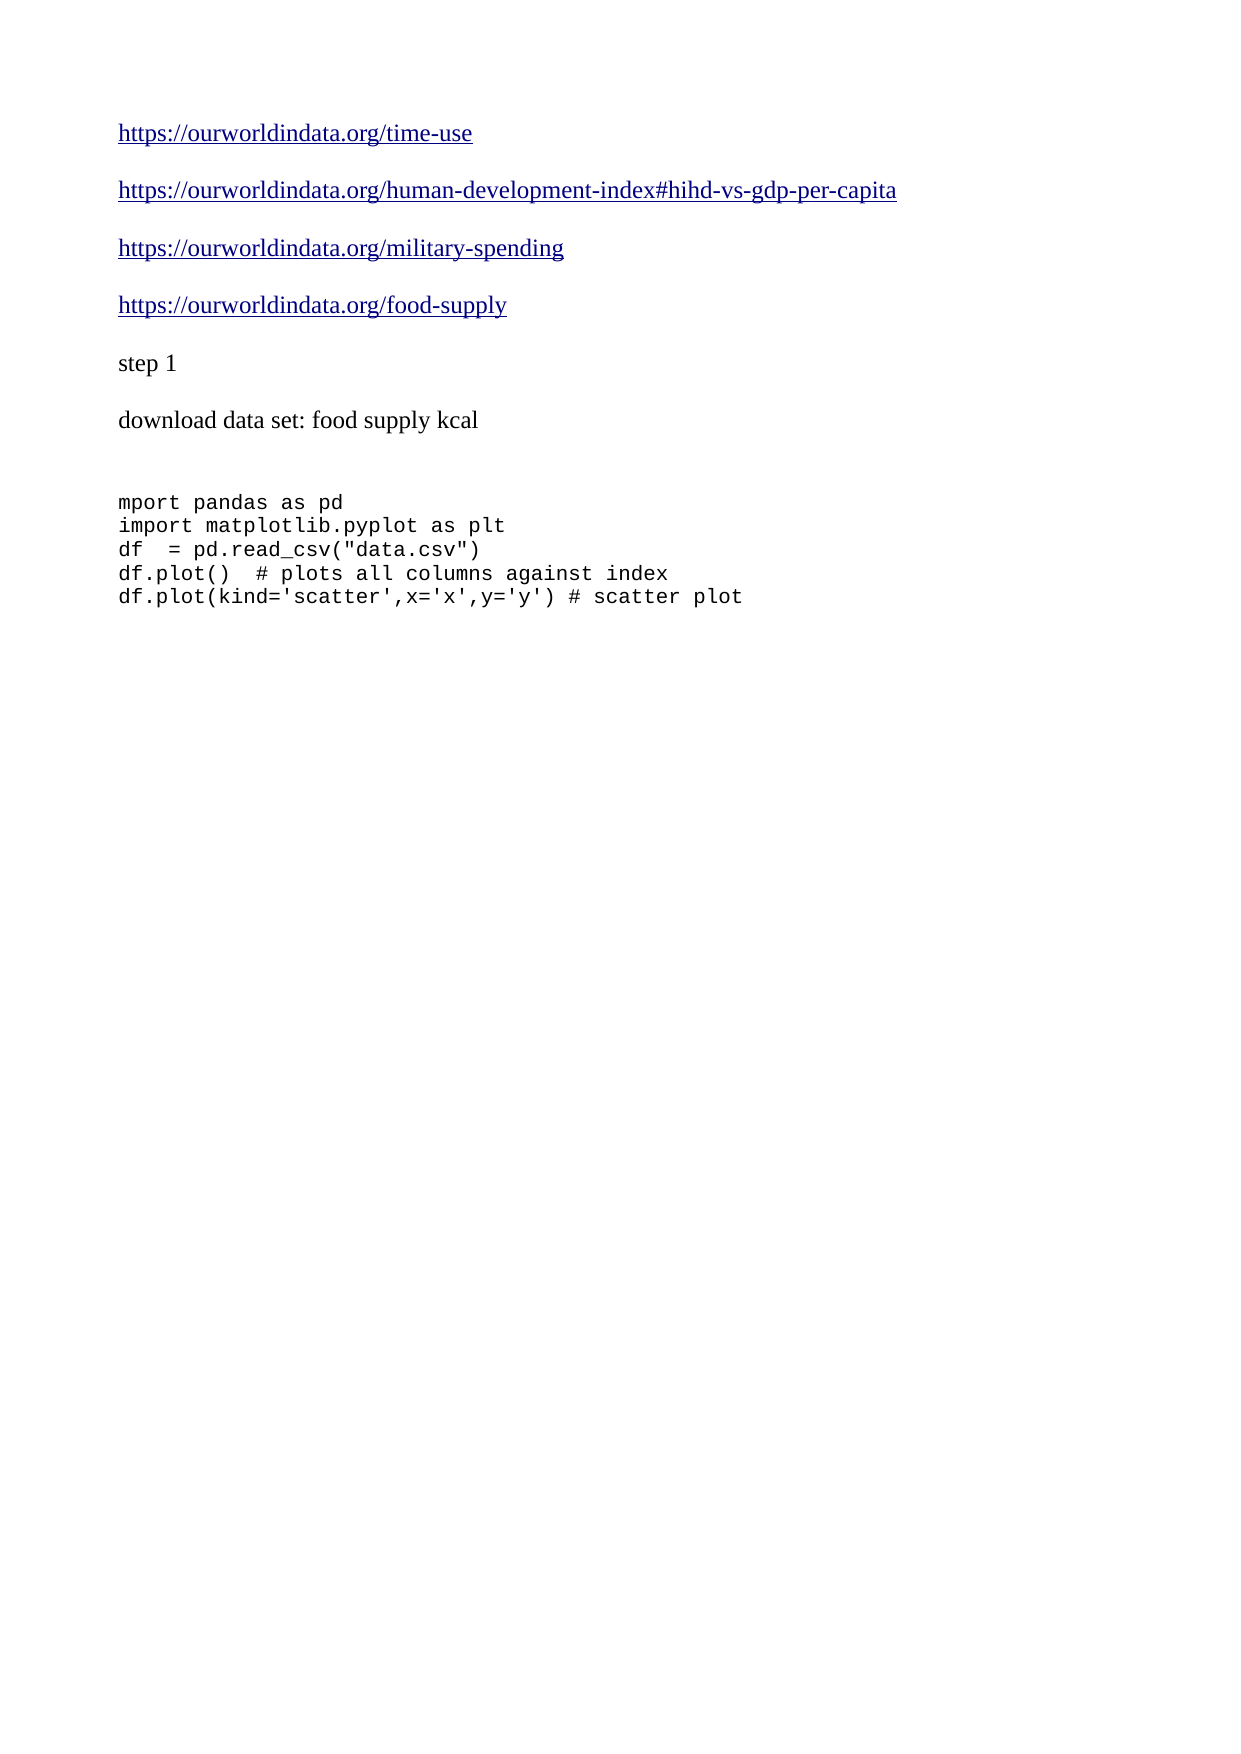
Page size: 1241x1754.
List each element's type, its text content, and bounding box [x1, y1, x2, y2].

text df.plot() # plots all columns against index [118, 563, 1122, 586]
text https://ourworldindata.org/time-use [118, 118, 1122, 147]
text https://ourworldindata.org/military-spending [118, 233, 1122, 262]
text mport pandas as pd [118, 492, 1122, 516]
text import matplotlib.pyplot as plt [118, 516, 1122, 539]
text download data set: food supply kcal [118, 406, 1122, 434]
text df.plot(kind='scatter',x='x',y='y') # scatter plot [118, 586, 1122, 610]
text step 1 [118, 348, 1122, 377]
text https://ourworldindata.org/human-development-index#hihd-vs-gdp-per-capita [118, 176, 1122, 204]
text df = pd.read_csv("data.csv") [118, 539, 1122, 563]
text https://ourworldindata.org/food-supply [118, 291, 1122, 319]
